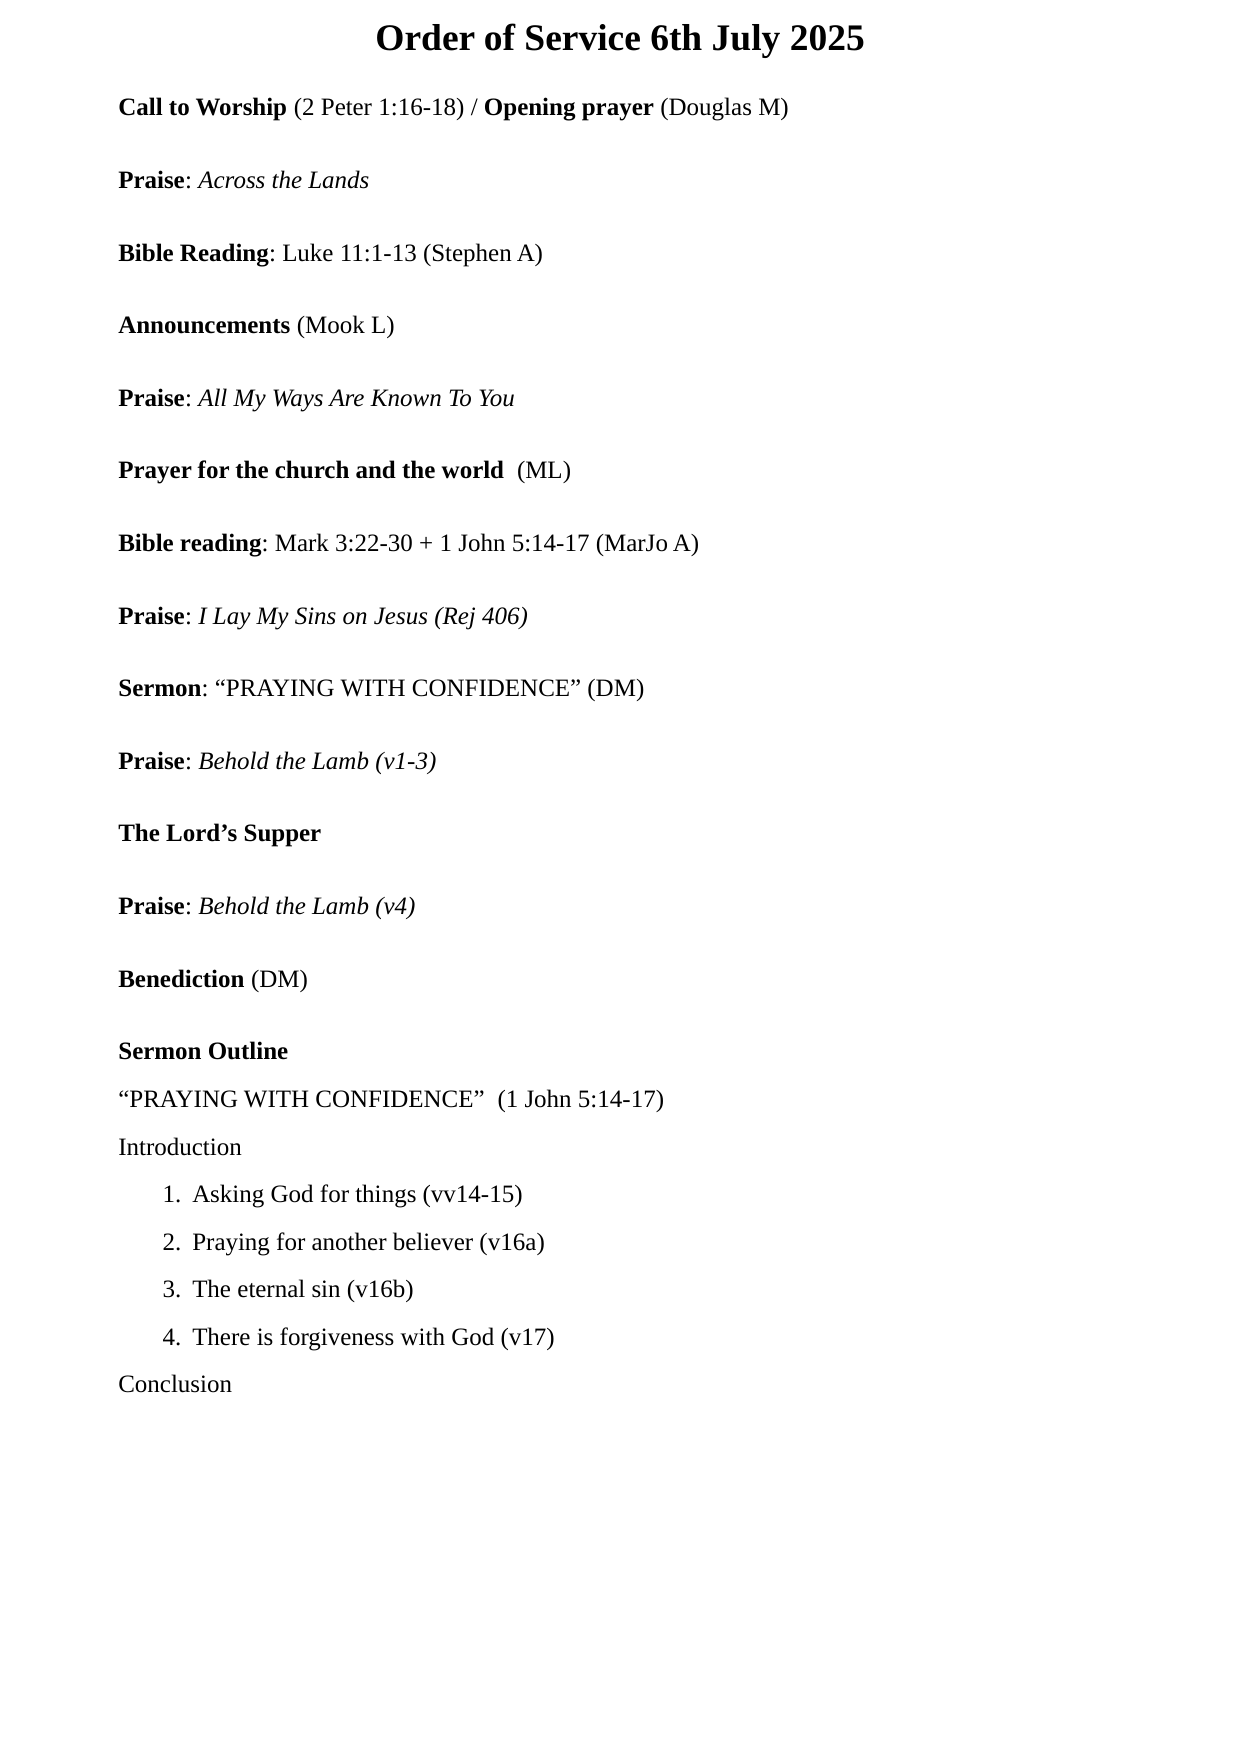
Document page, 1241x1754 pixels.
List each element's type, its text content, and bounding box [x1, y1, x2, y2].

text Praise: Across the Lands [118, 165, 1122, 194]
text The Lord’s Supper [118, 818, 1122, 847]
text Praise: Behold the Lamb (v4) [118, 891, 1122, 920]
list Asking God for things (vv14-15) [162, 1179, 1122, 1208]
list There is forgiveness with God (v17) [162, 1322, 1122, 1351]
text “PRAYING WITH CONFIDENCE” (1 John 5:14-17) [118, 1084, 1122, 1113]
list Praying for another believer (v16a) [162, 1227, 1122, 1256]
list The eternal sin (v16b) [162, 1274, 1122, 1303]
text Praise: I Lay My Sins on Jesus (Rej 406) [118, 601, 1122, 629]
text Sermon Outline [118, 1036, 1122, 1065]
text Introduction [118, 1132, 1122, 1160]
text Conclusion [118, 1369, 1122, 1398]
text Bible reading: Mark 3:22-30 + 1 John 5:14-17 (MarJo A) [118, 528, 1122, 557]
text Bible Reading: Luke 11:1-13 (Stephen A) [118, 238, 1122, 266]
text Sermon: “PRAYING WITH CONFIDENCE” (DM) [118, 673, 1122, 702]
text Praise: Behold the Lamb (v1-3) [118, 746, 1122, 775]
text Benediction (DM) [118, 964, 1122, 992]
text Call to Worship (2 Peter 1:16-18) / Opening prayer (Douglas M) [118, 92, 1122, 121]
text Announcements (Mook L) [118, 310, 1122, 339]
text Praise: All My Ways Are Known To You [118, 383, 1122, 412]
text Prayer for the church and the world (ML) [118, 456, 1122, 484]
